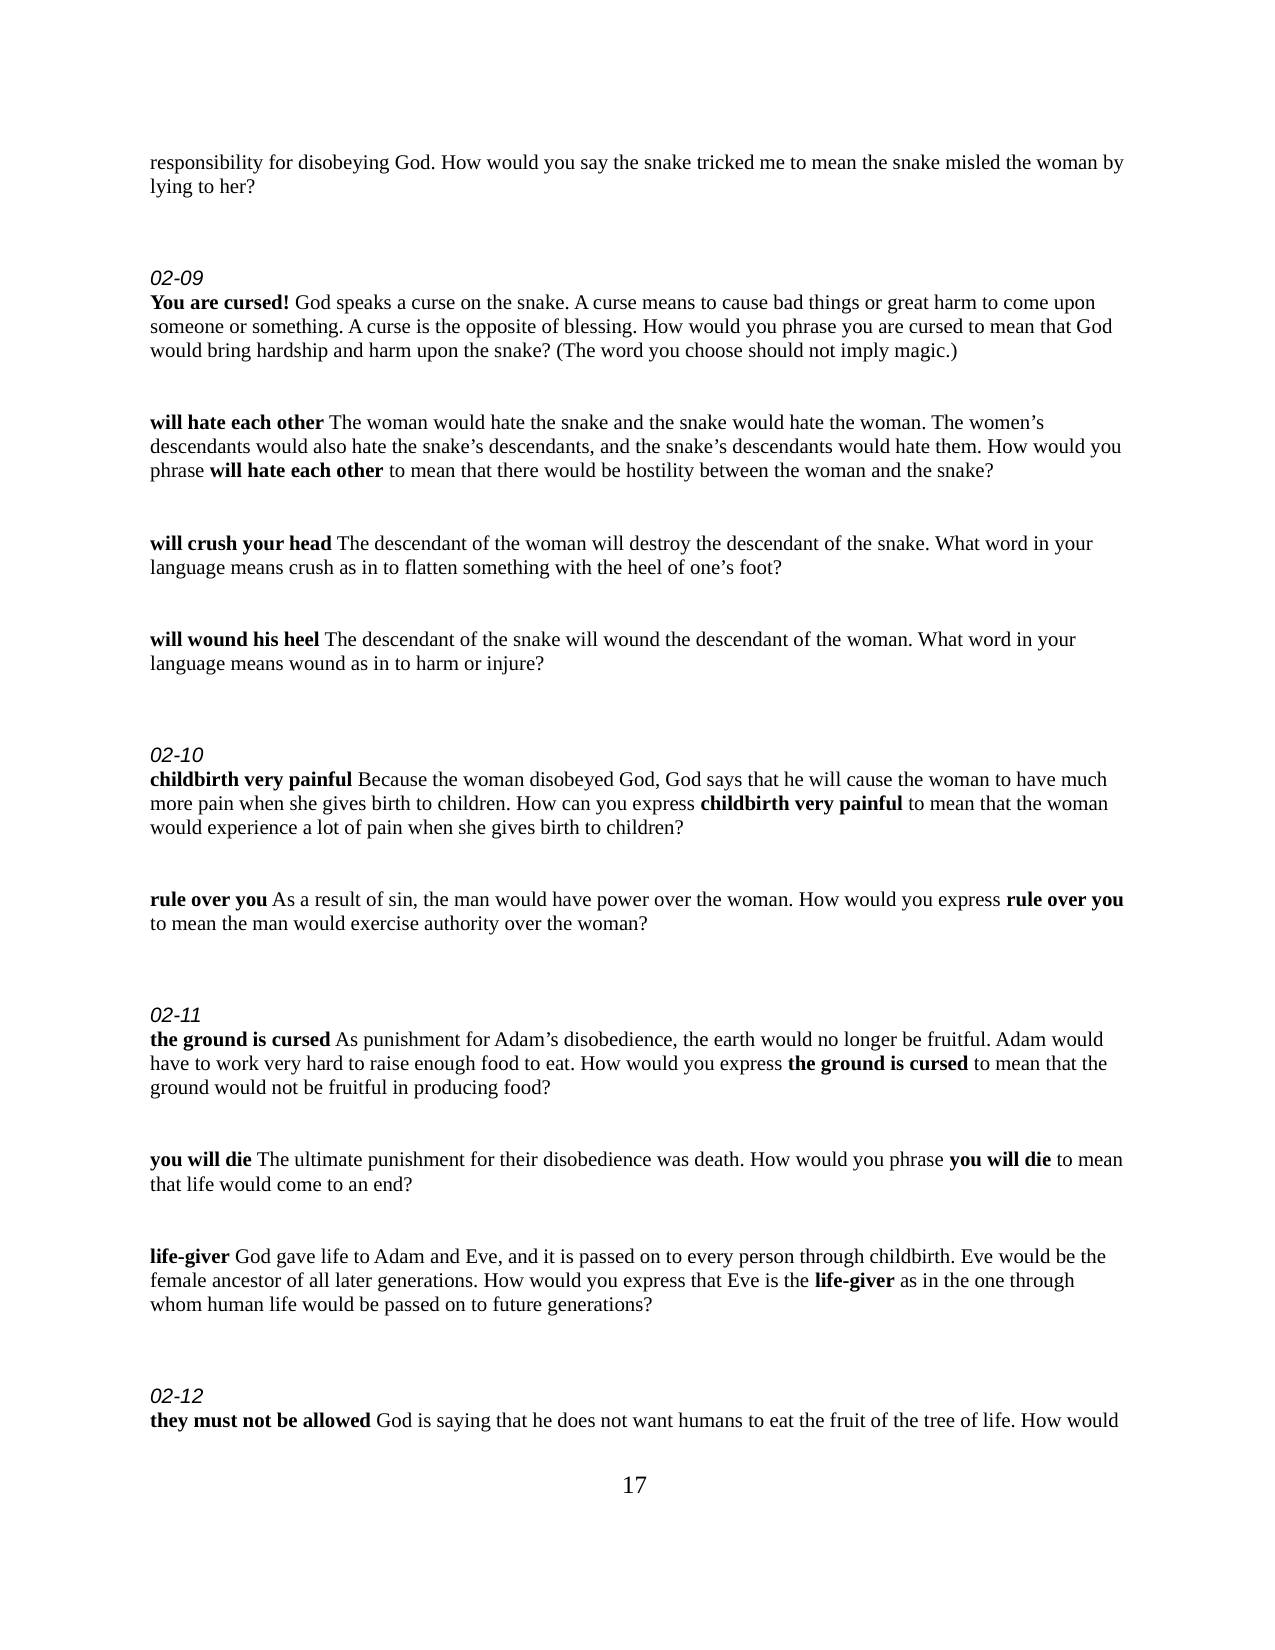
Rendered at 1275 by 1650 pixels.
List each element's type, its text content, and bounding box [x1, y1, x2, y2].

text You are cursed! God speaks a curse on the snake. A curse means to cause bad things or great harm to come upon someone or something. A curse is the opposite of blessing. How would you phrase you are cursed to mean that God would bring hardship and harm upon the snake? (The word you choose should not imply magic.) [150, 290, 1125, 362]
text they must not be allowed God is saying that he does not want humans to eat the fruit of the tree of life. How would [150, 1408, 1125, 1432]
text rule over you As a result of sin, the man would have power over the woman. How would you express rule over you to mean the man would exercise authority over the woman? [150, 887, 1125, 935]
text life-giver God gave life to Adam and Eve, and it is passed on to every person through childbirth. Eve would be the female ancestor of all later generations. How would you express that Eve is the life-giver as in the one through whom human life would be passed on to future generations? [150, 1244, 1125, 1316]
text will crush your head The descendant of the woman will destroy the descendant of the snake. What word in your language means crush as in to flatten something with the heel of one’s foot? [150, 531, 1125, 579]
text will hate each other The woman would hate the snake and the snake would hate the woman. The women’s descendants would also hate the snake’s descendants, and the snake’s descendants would hate them. How would you phrase will hate each other to mean that there would be hostility between the woman and the snake? [150, 410, 1125, 482]
text the ground is cursed As punishment for Adam’s disobedience, the earth would no longer be fruitful. Adam would have to work very hard to raise enough food to eat. How would you express the ground is cursed to mean that the ground would not be fruitful in producing food? [150, 1027, 1125, 1099]
subtitle 02-09 [150, 266, 1125, 290]
text responsibility for disobeying God. How would you say the snake tricked me to mean the snake misled the woman by lying to her? [150, 150, 1125, 198]
subtitle 02-12 [150, 1384, 1125, 1408]
subtitle 02-10 [150, 743, 1125, 767]
text will wound his heel The descendant of the snake will wound the descendant of the woman. What word in your language means wound as in to harm or injure? [150, 627, 1125, 675]
text childbirth very painful Because the woman disobeyed God, God says that he will cause the woman to have much more pain when she gives birth to children. How can you express childbirth very painful to mean that the woman would experience a lot of pain when she gives birth to children? [150, 767, 1125, 839]
text you will die The ultimate punishment for their disobedience was death. How would you phrase you will die to mean that life would come to an end? [150, 1147, 1125, 1196]
subtitle 02-11 [150, 1003, 1125, 1027]
